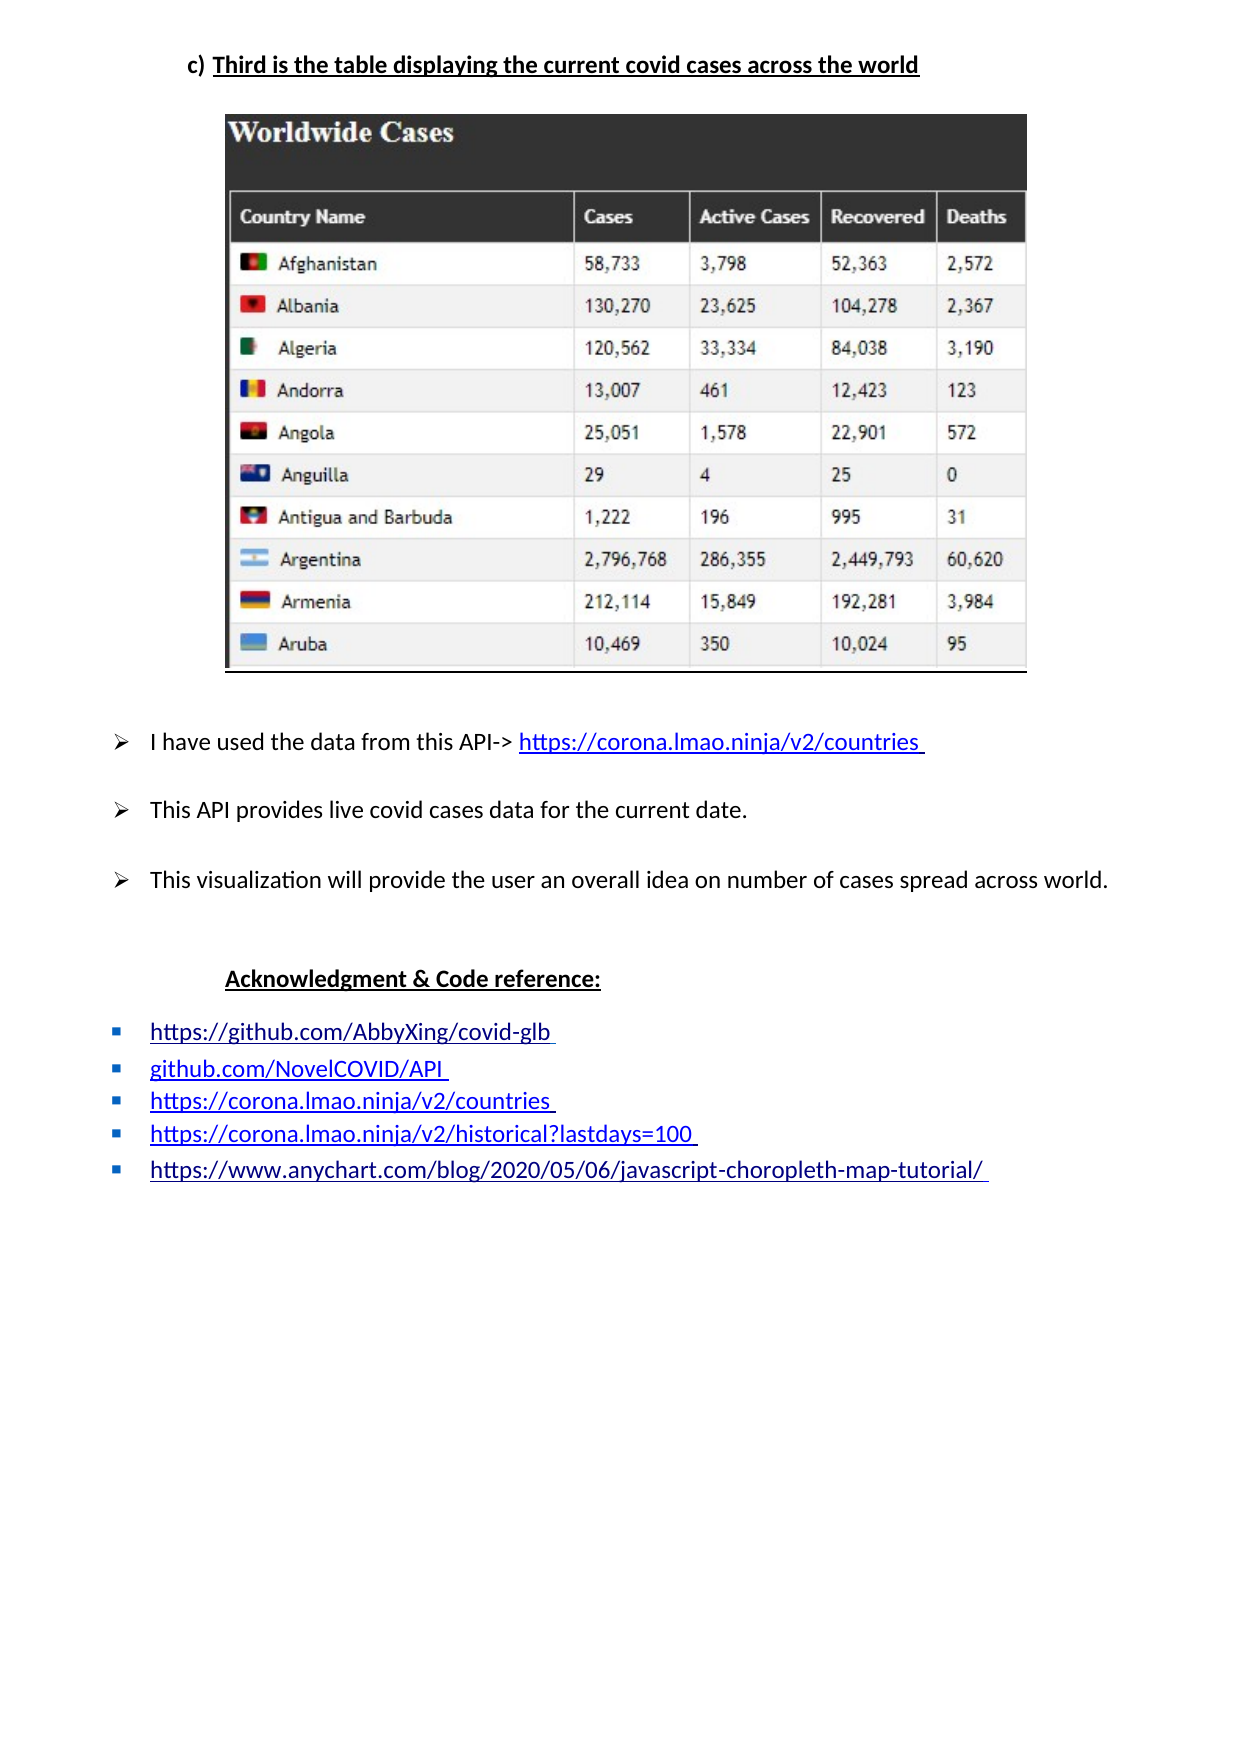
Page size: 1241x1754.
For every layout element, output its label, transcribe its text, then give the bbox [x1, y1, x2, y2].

list https://corona.lmao.ninja/v2/countries [107, 1086, 1191, 1116]
list https://www.anychart.com/blog/2020/05/06/javascript-choropleth-map-tutorial/ [107, 1155, 1191, 1185]
text Acknowledgment & Code reference: [225, 963, 1150, 994]
list This API provides live covid cases data for the current date. [112, 794, 1123, 824]
list I have used the data from this API-> https://corona.lmao.ninja/v2/countries [112, 726, 1123, 756]
list This visualization will provide the user an overall idea on number of cases spread across world. [112, 865, 1123, 895]
list github.com/NovelCOVID/API [107, 1053, 1191, 1083]
subtitle c) Third is the table displaying the current covid cases across the world [187, 49, 1191, 80]
list https://github.com/AbbyXing/covid-glb [107, 1016, 1191, 1047]
list https://corona.lmao.ninja/v2/historical?lastdays=100 [107, 1118, 1191, 1149]
